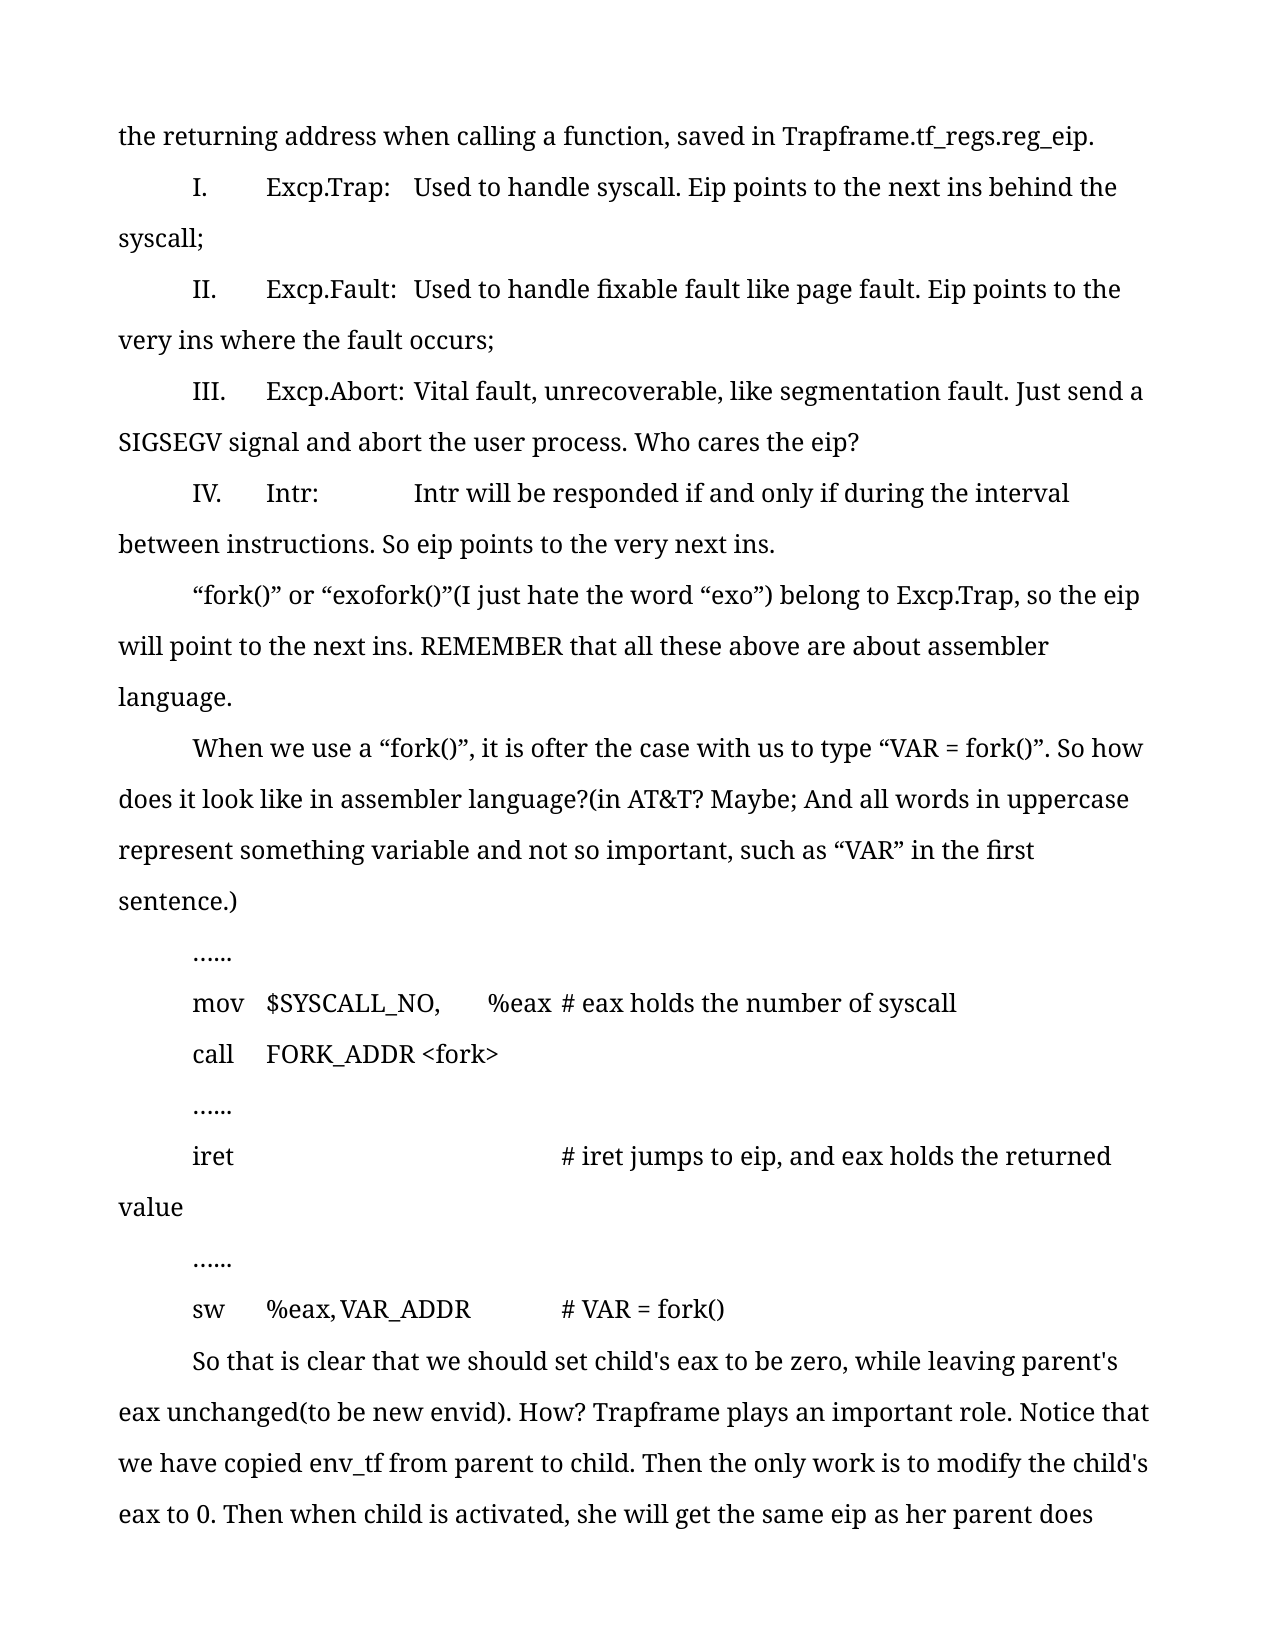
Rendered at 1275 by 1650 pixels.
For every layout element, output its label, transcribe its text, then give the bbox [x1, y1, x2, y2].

text the returning address when calling a function, saved in Trapframe.tf_regs.reg_eip. I. Excp.Trap: Used to handle syscall. Eip points to the next ins behind the syscall; II. Excp.Fault: Used to handle fixable fault like page fault. Eip points to the very ins where the fault occurs; III. Excp.Abort: Vital fault, unrecoverable, like segmentation fault. Just send a SIGSEGV signal and abort the user process. Who cares the eip? IV. Intr: Intr will be responded if and only if during the interval between instructions. So eip points to the very next ins. “fork()” or “exofork()”(I just hate the word “exo”) belong to Excp.Trap, so the eip will point to the next ins. REMEMBER that all these above are about assembler language. When we use a “fork()”, it is ofter the case with us to type “VAR = fork()”. So how does it look like in assembler language?(in AT&T? Maybe; And all words in uppercase represent something variable and not so important, such as “VAR” in the first sentence.) …... mov $SYSCALL_NO, %eax # eax holds the number of syscall call FORK_ADDR <fork> …... iret # iret jumps to eip, and eax holds the returned value …... sw %eax, VAR_ADDR # VAR = fork() So that is clear that we should set child's eax to be zero, while leaving parent's eax unchanged(to be new envid). How? Trapframe plays an important role. Notice that we have copied env_tf from parent to child. Then the only work is to modify the child's eax to 0. Then when child is activated, she will get the same eip as her parent does [118, 118, 1157, 1530]
